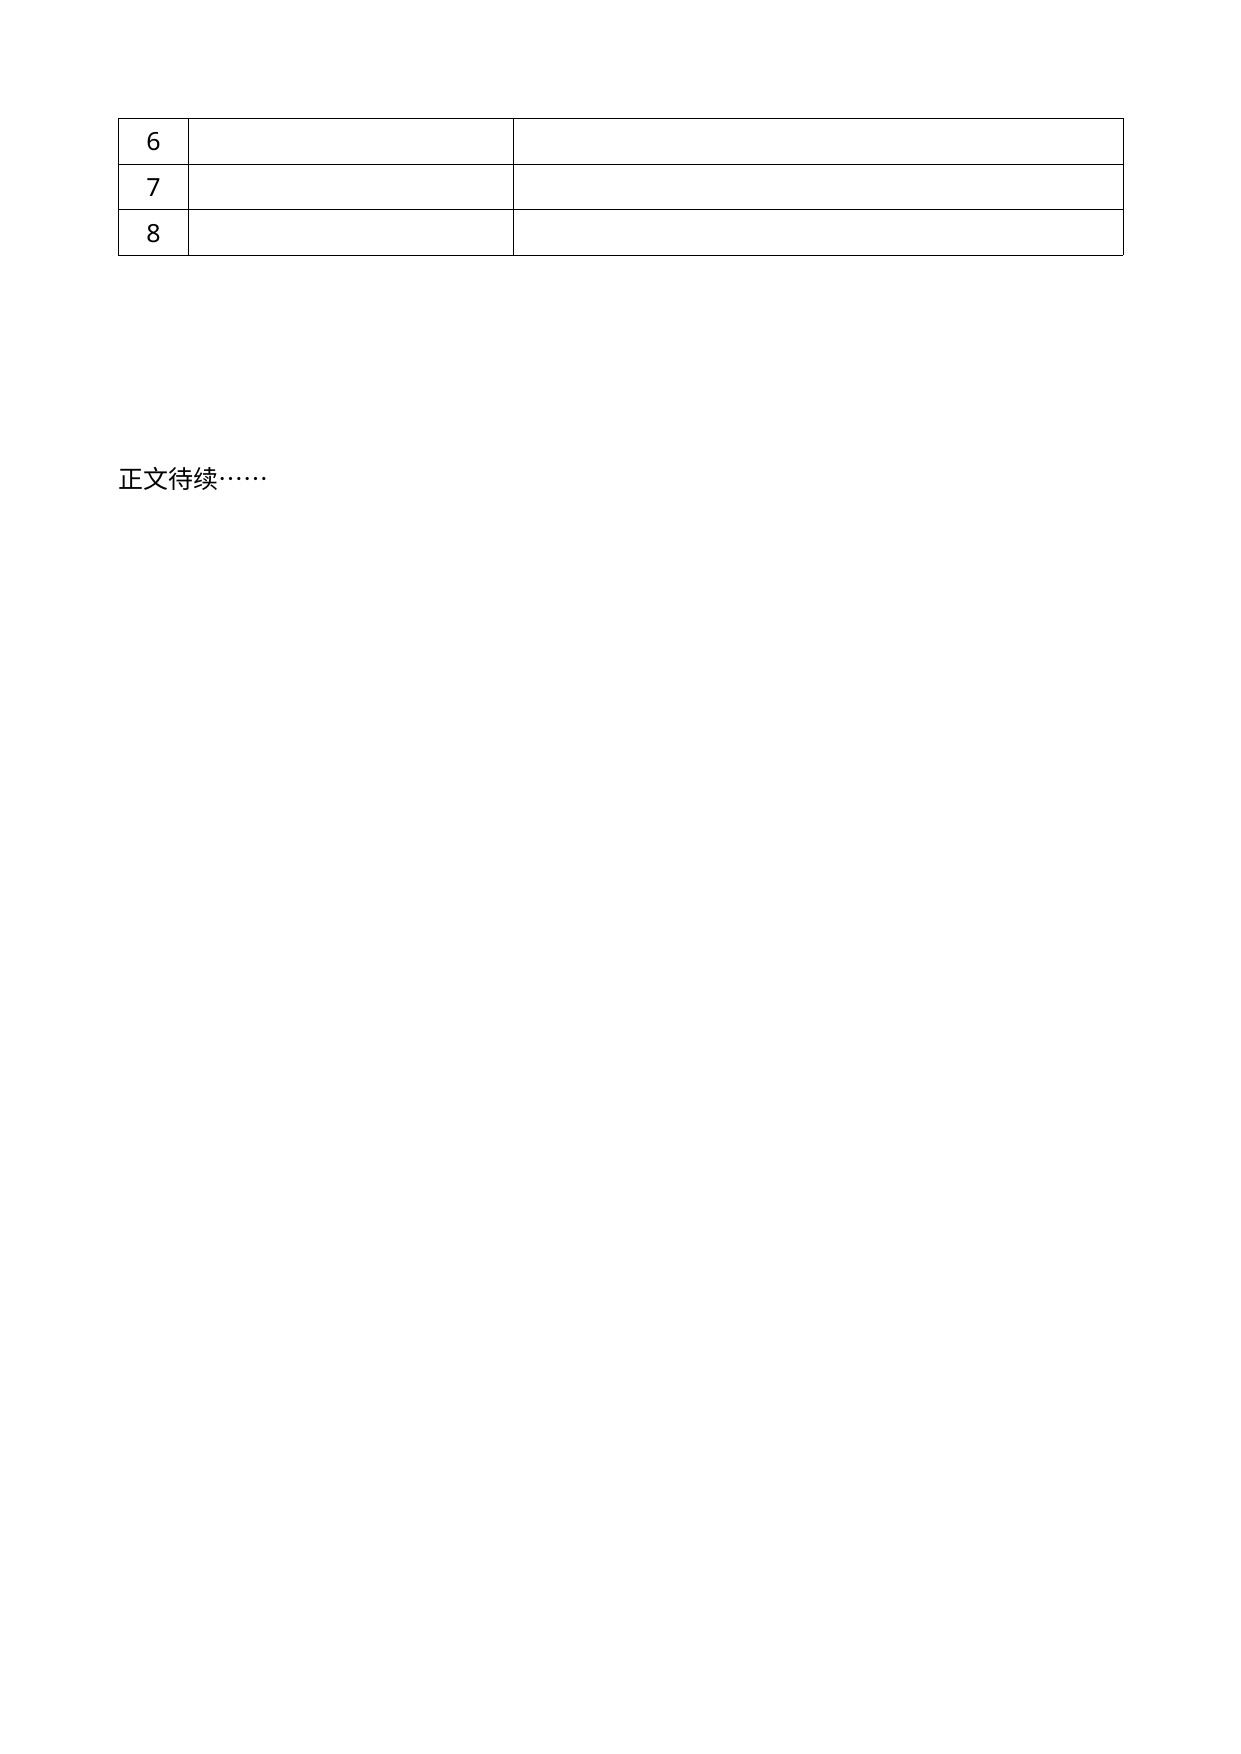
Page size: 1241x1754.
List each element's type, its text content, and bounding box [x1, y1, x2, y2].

table_cell [514, 210, 1123, 255]
table_cell [189, 210, 513, 255]
text 正文待续…… [118, 459, 1122, 496]
table_cell [514, 165, 1123, 209]
table_cell [189, 165, 513, 209]
table_cell 6 [119, 119, 188, 164]
table_cell [514, 119, 1123, 164]
table_cell 7 [119, 165, 188, 209]
table_cell 8 [119, 210, 188, 255]
table_cell [189, 119, 513, 164]
